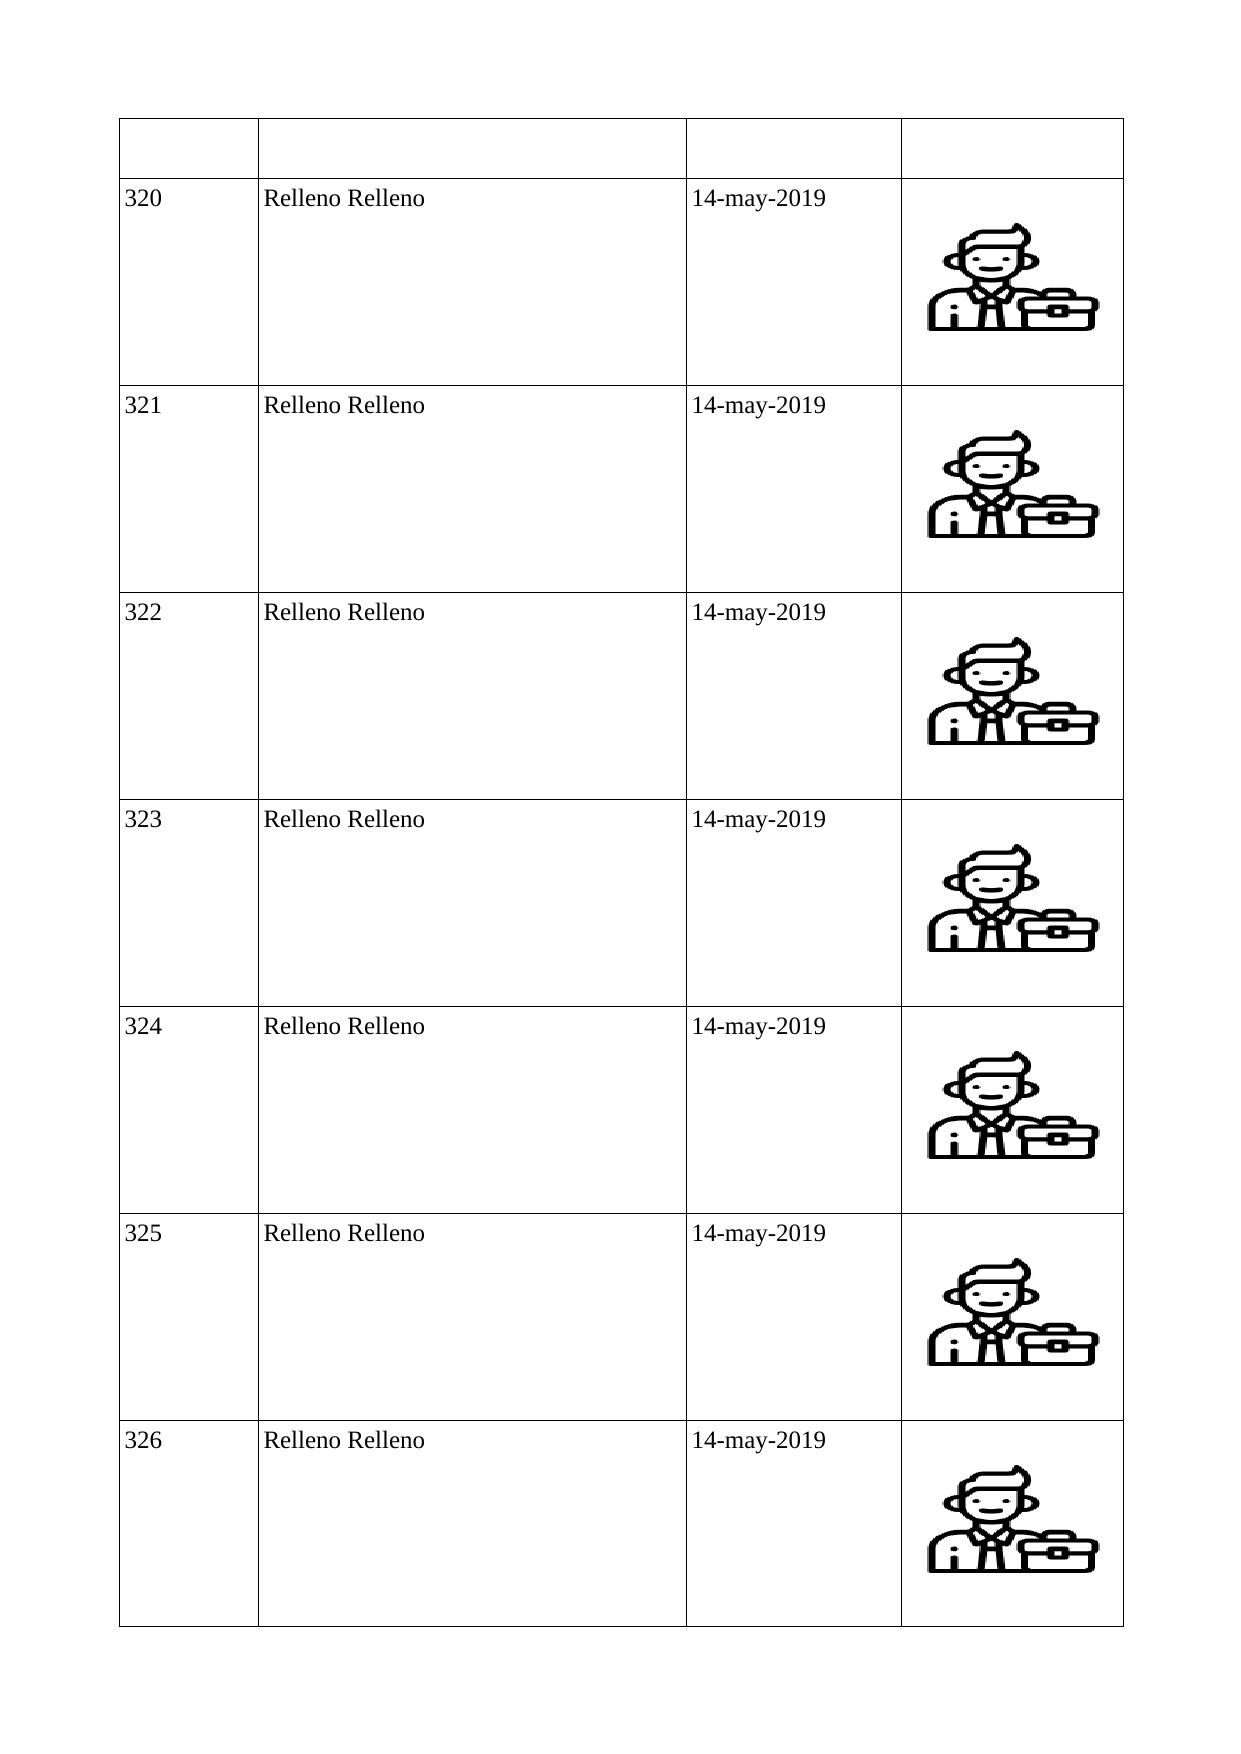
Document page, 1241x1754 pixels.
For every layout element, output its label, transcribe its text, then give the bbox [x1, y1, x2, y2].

table_cell 325 [120, 1214, 258, 1419]
picture [919, 223, 1109, 331]
table_cell 14-may-2019 [687, 179, 901, 384]
table_cell a [902, 638, 1123, 798]
table_cell 14-may-2019 [687, 386, 901, 592]
picture [919, 844, 1109, 952]
table_cell a [902, 224, 1123, 384]
table_cell Relleno Relleno [259, 1421, 686, 1626]
table_cell [14, 118, 119, 178]
table_cell 14-may-2019 [687, 593, 901, 798]
table_cell a [902, 1214, 1123, 1419]
picture [919, 1051, 1109, 1159]
table_cell 322 [120, 593, 258, 798]
table_cell [14, 1006, 119, 1212]
table_cell 323 [120, 800, 258, 1006]
table_cell Relleno Relleno [259, 593, 686, 798]
table_cell a [902, 119, 1123, 178]
table_cell 14-may-2019 [687, 1421, 901, 1626]
table_cell 14-may-2019 [687, 800, 901, 1006]
table_cell Relleno Relleno [259, 800, 686, 1006]
table_cell [902, 179, 1123, 223]
table_cell Relleno Relleno [259, 1007, 686, 1212]
table_cell [14, 1213, 119, 1419]
table_cell Relleno Relleno [259, 1214, 686, 1419]
table_cell [14, 799, 119, 1006]
table_cell [120, 119, 258, 178]
table_cell [14, 592, 119, 798]
table_cell [902, 593, 1123, 637]
picture [919, 1258, 1109, 1366]
picture [919, 430, 1109, 538]
table_cell [14, 385, 119, 592]
table_cell 326 [120, 1421, 258, 1626]
table_cell Relleno Relleno [259, 386, 686, 592]
picture [919, 637, 1109, 745]
table_cell a [902, 386, 1123, 592]
table_cell [14, 1420, 119, 1626]
table_cell Relleno Relleno [259, 179, 686, 384]
table_cell a [902, 800, 1123, 1006]
table_cell [14, 178, 119, 384]
table_cell a [902, 1421, 1123, 1626]
table_cell a [902, 1007, 1123, 1212]
table_cell 320 [120, 179, 258, 384]
table_cell 14-may-2019 [687, 1214, 901, 1419]
table_cell [259, 119, 686, 178]
table_cell 14-may-2019 [687, 1007, 901, 1212]
table_cell [687, 119, 901, 178]
table_cell 324 [120, 1007, 258, 1212]
picture [919, 1465, 1109, 1573]
table_cell 321 [120, 386, 258, 592]
